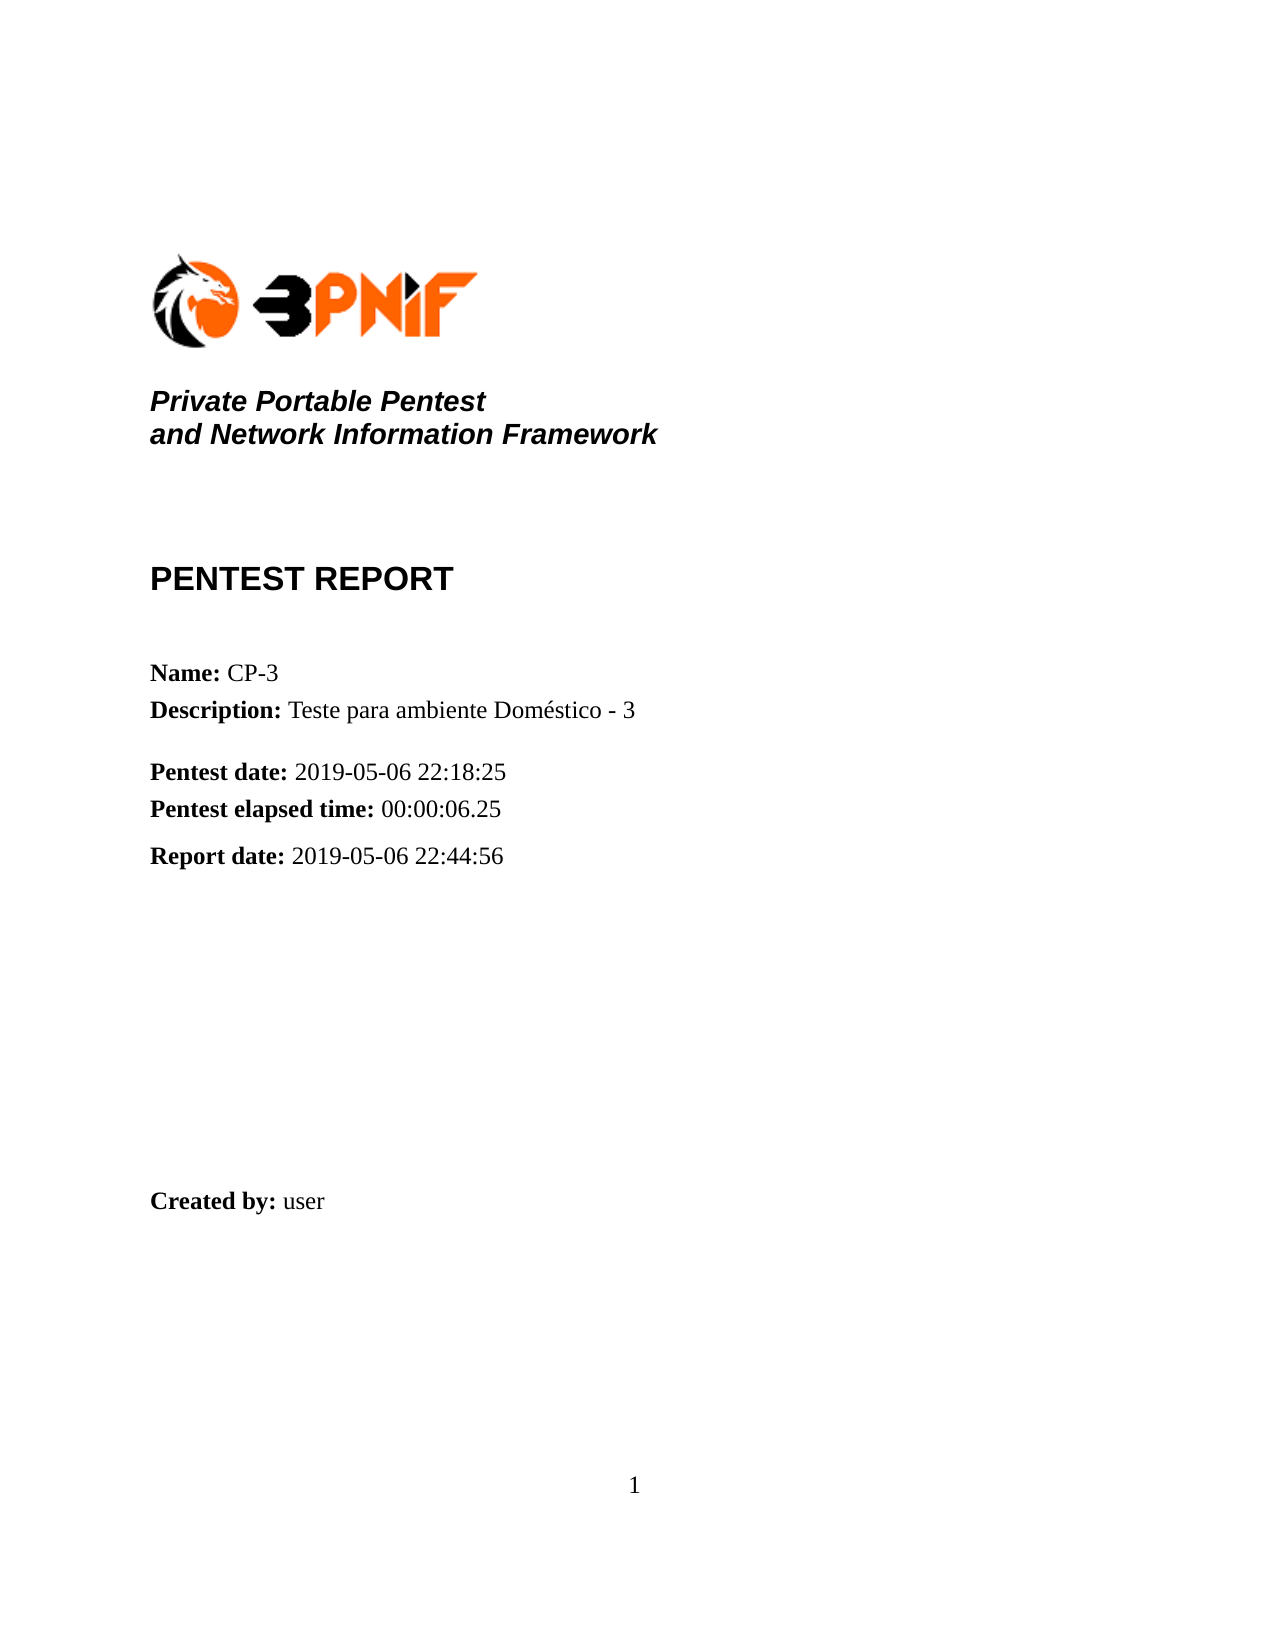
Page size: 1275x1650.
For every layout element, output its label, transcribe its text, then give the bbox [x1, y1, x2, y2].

text Report date: 2019-05-06 22:44:56 [150, 841, 1125, 870]
picture [150, 244, 489, 359]
subtitle Private Portable Pentest and Network Information Framework [150, 384, 1125, 451]
subtitle PENTEST REPORT [150, 559, 1125, 598]
text Created by: user [150, 1186, 1125, 1215]
text Pentest elapsed time: 00:00:06.25 [150, 794, 1125, 823]
text Description: Teste para ambiente Doméstico - 3 [150, 695, 1125, 724]
text Pentest date: 2019-05-06 22:18:25 [150, 757, 1125, 785]
text Name: CP-3 [150, 658, 1125, 686]
